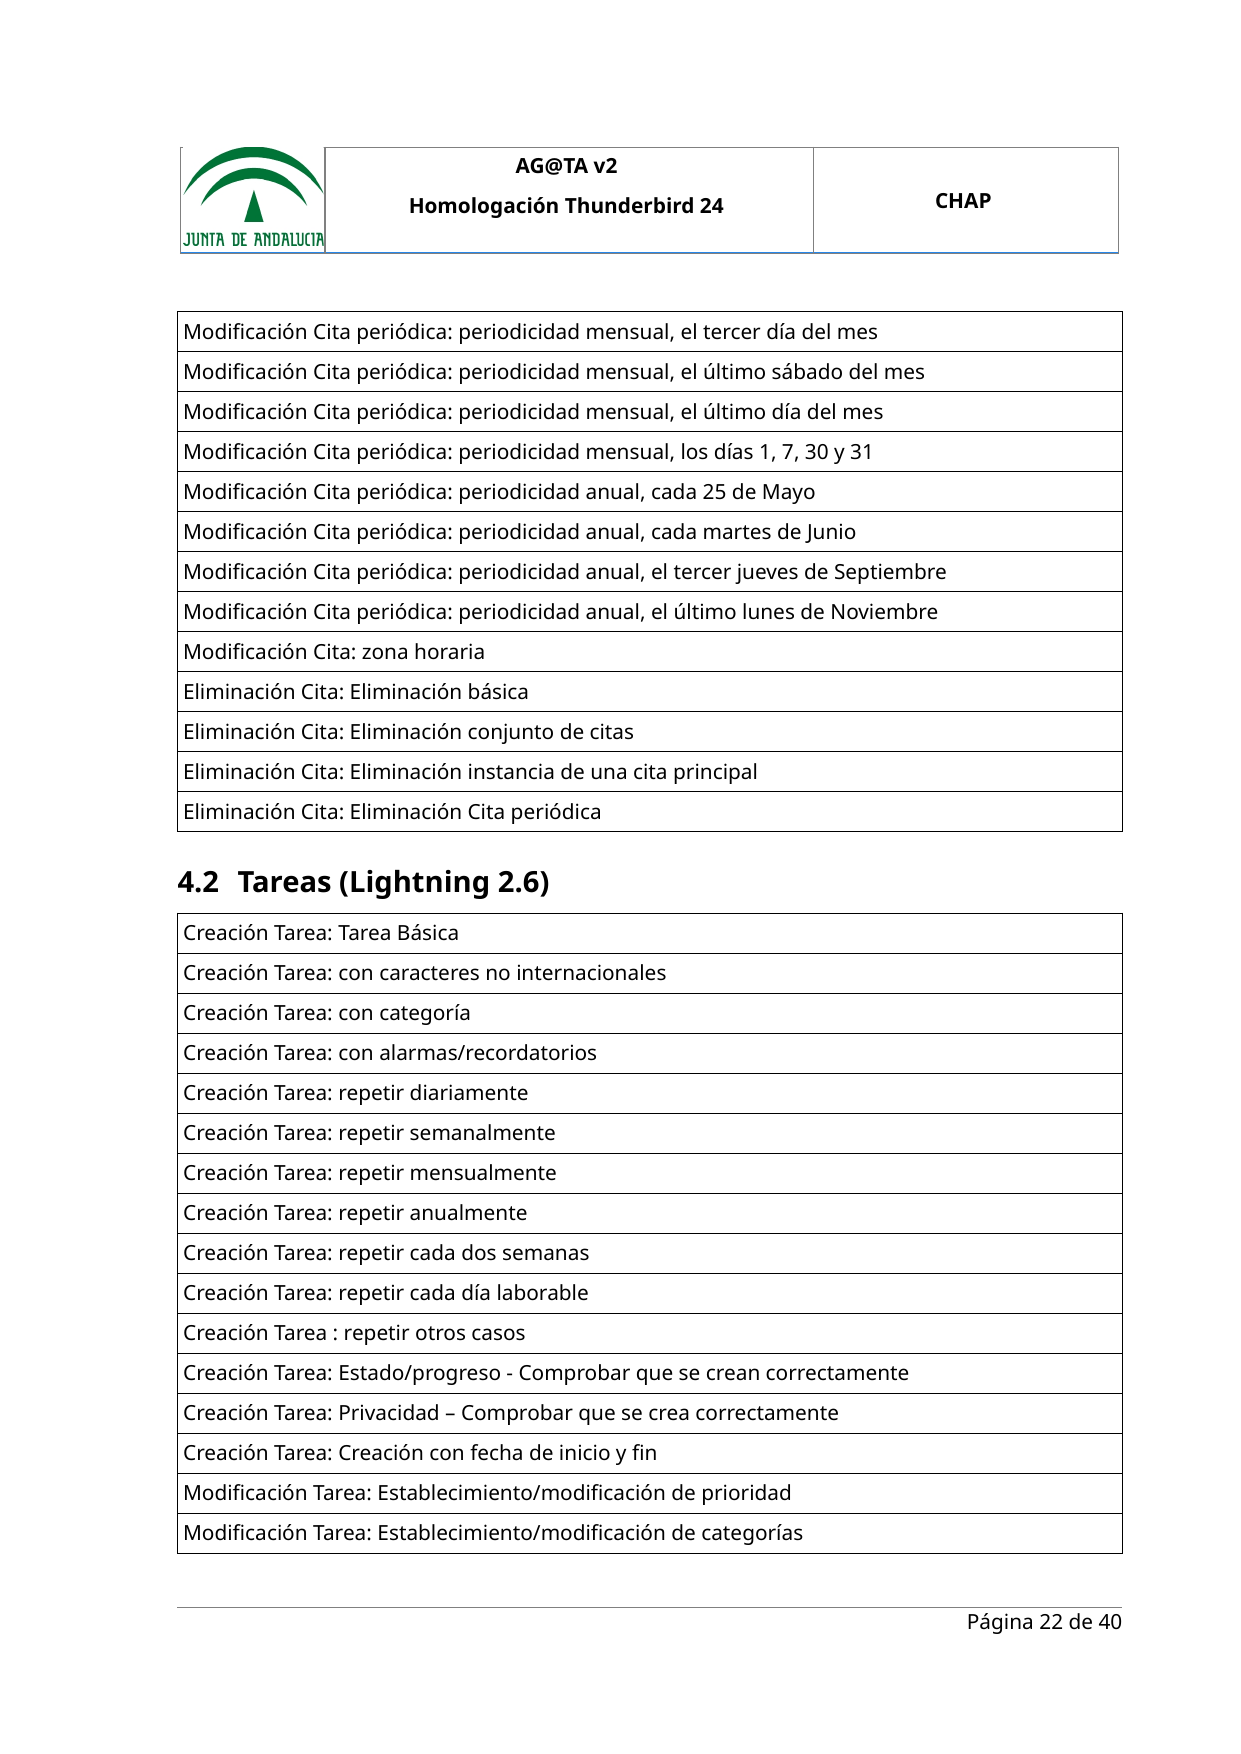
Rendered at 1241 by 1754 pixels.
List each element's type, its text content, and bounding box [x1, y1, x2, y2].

table_cell Creación Tarea: con caracteres no internacionales [178, 954, 1122, 992]
table_cell Creación Tarea: Estado/progreso - Comprobar que se crean correctamente [178, 1354, 1122, 1392]
subtitle Tareas (Lightning 2.6) [177, 861, 1122, 901]
table_cell Modificación Tarea: Establecimiento/modificación de categorías [178, 1514, 1122, 1552]
table_cell Creación Tarea: repetir anualmente [178, 1194, 1122, 1232]
table_cell Modificación Cita periódica: periodicidad anual, el último lunes de Noviembre [178, 592, 1122, 631]
table_cell Modificación Cita periódica: periodicidad mensual, el tercer día del mes [178, 312, 1122, 351]
table_cell Creación Tarea: repetir cada día laborable [178, 1274, 1122, 1312]
table_cell Eliminación Cita: Eliminación básica [178, 672, 1122, 711]
table_cell Creación Tarea: repetir mensualmente [178, 1154, 1122, 1192]
table_cell Eliminación Cita: Eliminación instancia de una cita principal [178, 752, 1122, 791]
table_cell Modificación Cita periódica: periodicidad anual, el tercer jueves de Septiembre [178, 552, 1122, 591]
table_cell Creación Tarea: repetir diariamente [178, 1074, 1122, 1112]
table_cell Modificación Cita periódica: periodicidad mensual, el último día del mes [178, 392, 1122, 431]
table_cell Creación Tarea: repetir cada dos semanas [178, 1234, 1122, 1272]
table_cell Modificación Tarea: Establecimiento/modificación de prioridad [178, 1474, 1122, 1512]
table_cell Creación Tarea: con alarmas/recordatorios [178, 1034, 1122, 1072]
table_cell Creación Tarea: repetir semanalmente [178, 1114, 1122, 1152]
table_header Creación Tarea: Tarea Básica [178, 914, 1122, 952]
table_cell Creación Tarea: Privacidad – Comprobar que se crea correctamente [178, 1394, 1122, 1432]
table_cell Eliminación Cita: Eliminación Cita periódica [178, 792, 1122, 831]
table_cell Eliminación Cita: Eliminación conjunto de citas [178, 712, 1122, 751]
table_cell Modificación Cita periódica: periodicidad anual, cada martes de Junio [178, 512, 1122, 551]
table_cell Modificación Cita periódica: periodicidad mensual, el último sábado del mes [178, 352, 1122, 391]
table_cell Modificación Cita periódica: periodicidad anual, cada 25 de Mayo [178, 472, 1122, 511]
table_cell Modificación Cita: zona horaria [178, 632, 1122, 671]
table_cell Modificación Cita periódica: periodicidad mensual, los días 1, 7, 30 y 31 [178, 432, 1122, 471]
picture [183, 147, 324, 246]
table_cell Creación Tarea: con categoría [178, 994, 1122, 1032]
table_cell Creación Tarea: Creación con fecha de inicio y fin [178, 1434, 1122, 1472]
table_cell Creación Tarea : repetir otros casos [178, 1314, 1122, 1352]
